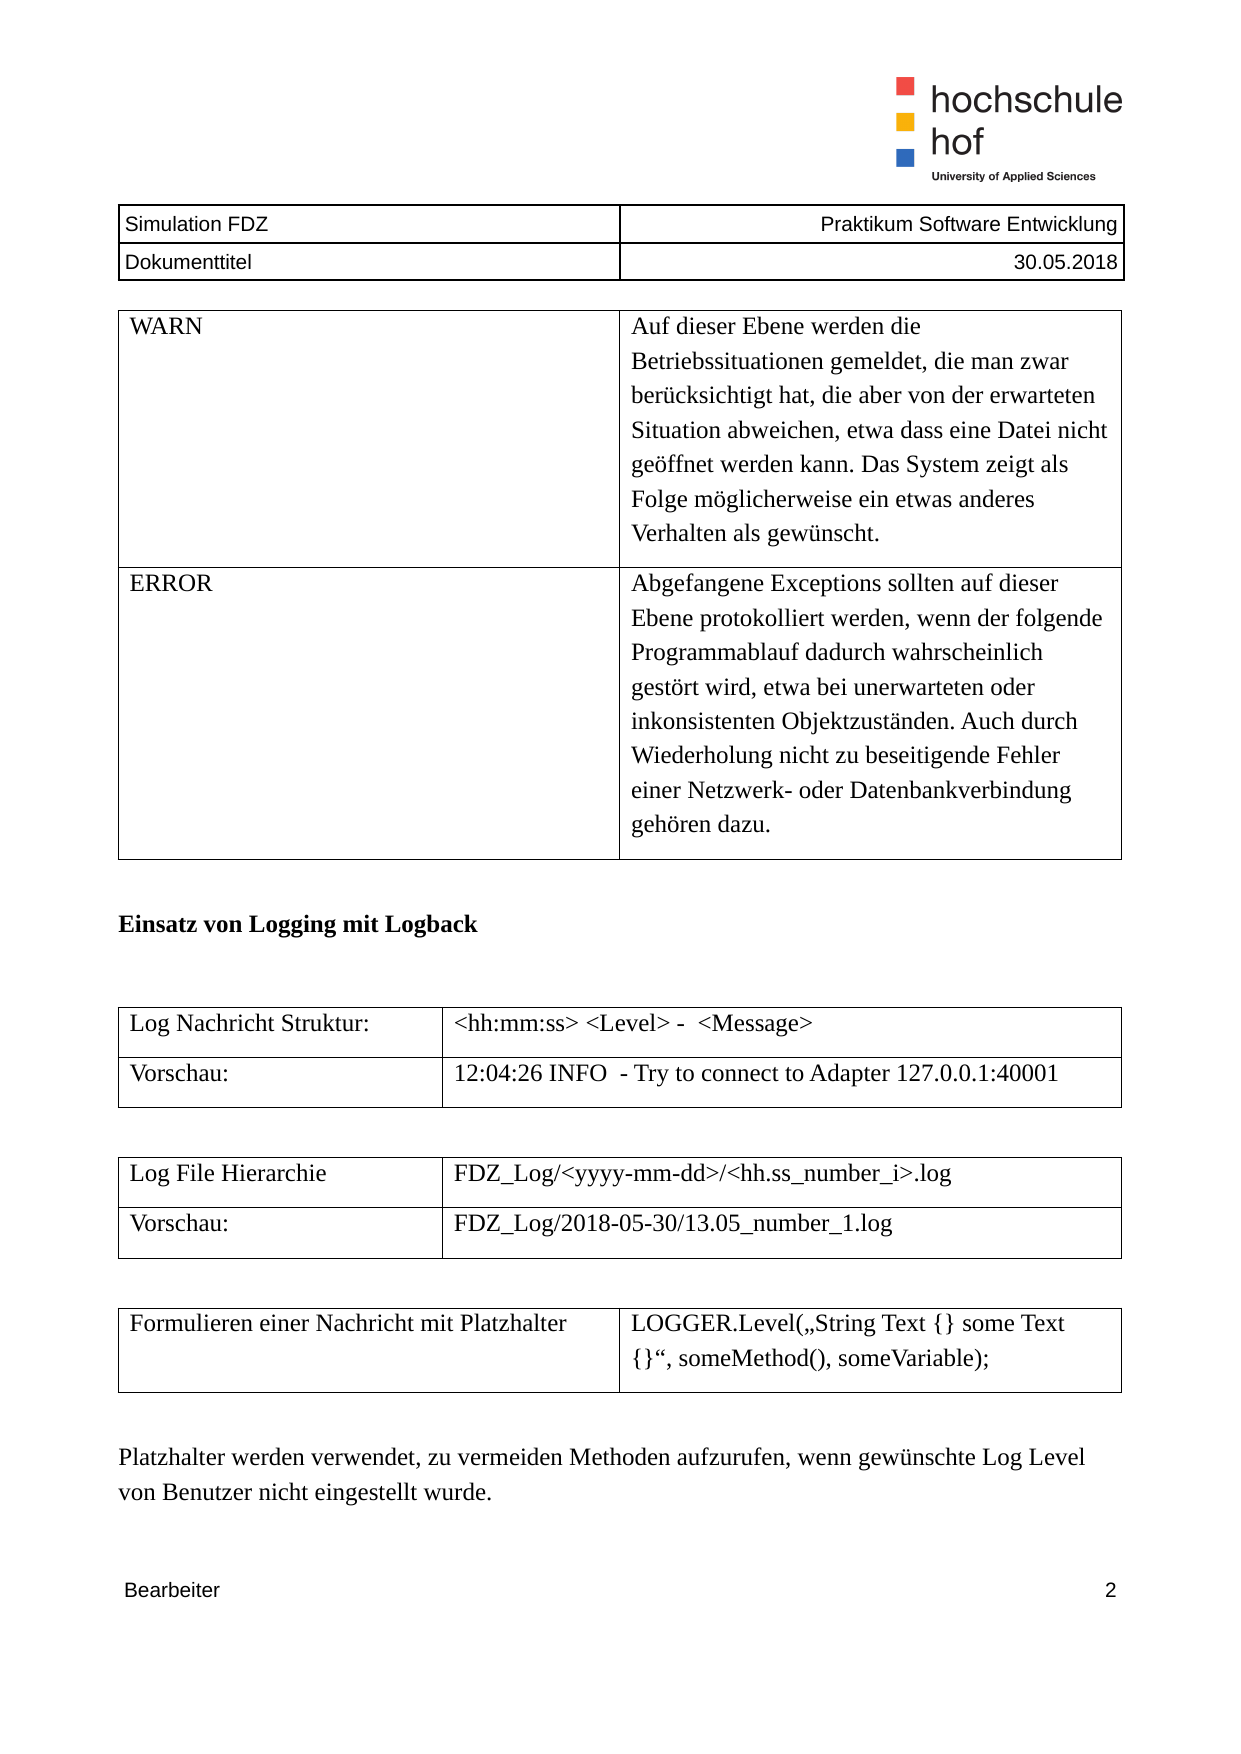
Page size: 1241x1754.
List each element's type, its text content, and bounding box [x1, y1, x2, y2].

table_header Log Nachricht Struktur: [119, 1008, 442, 1057]
table_cell Vorschau: [119, 1058, 442, 1107]
table_cell Abgefangene Exceptions sollten auf dieser Ebene protokolliert werden, wenn der folgende Programmablauf dadurch wahrscheinlich gestört wird, etwa bei unerwarteten oder inkonsistenten Objektzuständen. Auch durch Wiederholung nicht zu beseitigende Fehler einer Netzwerk- oder Datenbankverbindung gehören dazu. [620, 568, 1121, 859]
table_cell FDZ_Log/2018-05-30/13.05_number_1.log [443, 1208, 1121, 1257]
table_cell WARN [119, 311, 619, 567]
table_cell 12:04:26 INFO - Try to connect to Adapter 127.0.0.1:40001 [443, 1058, 1121, 1107]
text Platzhalter werden verwendet, zu vermeiden Methoden aufzurufen, wenn gewünschte Log Level von Benutzer nicht eingestellt wurde. [118, 1442, 1122, 1505]
table_header FDZ_Log/<yyyy-mm-dd>/<hh.ss_number_i>.log [443, 1158, 1121, 1207]
table_header LOGGER.Level(„String Text {} some Text {}“, someMethod(), someVariable); [620, 1309, 1121, 1392]
table_cell Vorschau: [119, 1208, 442, 1257]
table_header <hh:mm:ss> <Level> - <Message> [443, 1008, 1121, 1057]
table_cell ERROR [119, 568, 619, 859]
table_header Log File Hierarchie [119, 1158, 442, 1207]
table_cell Auf dieser Ebene werden die Betriebssituationen gemeldet, die man zwar berücksichtigt hat, die aber von der erwarteten Situation abweichen, etwa dass eine Datei nicht geöffnet werden kann. Das System zeigt als Folge möglicherweise ein etwas anderes Verhalten als gewünscht. [620, 311, 1121, 567]
text Einsatz von Logging mit Logback [118, 909, 1122, 937]
table_header Formulieren einer Nachricht mit Platzhalter [119, 1309, 619, 1392]
